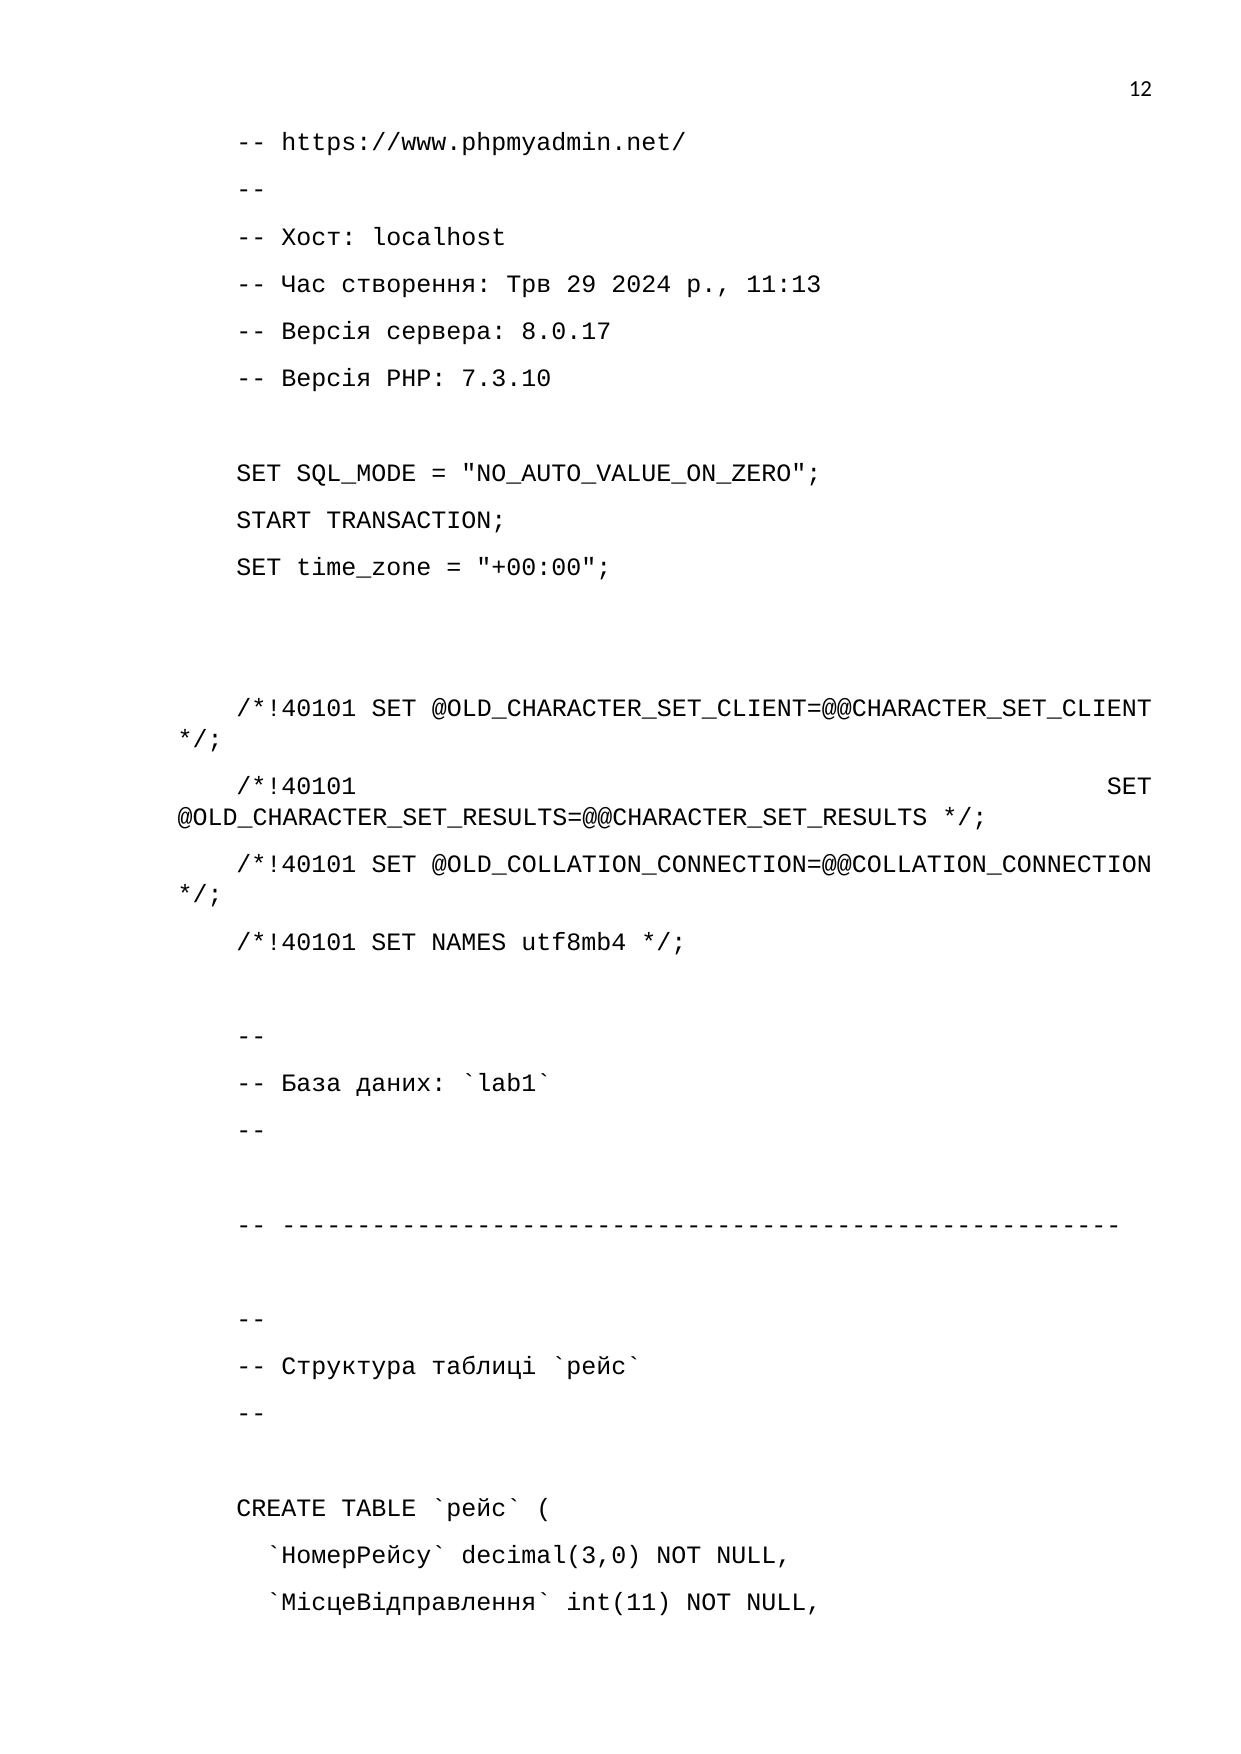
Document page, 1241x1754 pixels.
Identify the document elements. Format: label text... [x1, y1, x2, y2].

text /*!40101 SET @OLD_COLLATION_CONNECTION=@@COLLATION_CONNECTION */; [177, 851, 1152, 910]
text -- Час створення: Трв 29 2024 р., 11:13 [177, 271, 1152, 300]
text SET time_zone = "+00:00"; [177, 554, 1152, 583]
text /*!40101 SET @OLD_CHARACTER_SET_RESULTS=@@CHARACTER_SET_RESULTS */; [177, 774, 1152, 833]
text -- База даних: `lab1` [177, 1071, 1152, 1099]
text -- Версія сервера: 8.0.17 [177, 318, 1152, 347]
text -- https://www.phpmyadmin.net/ [177, 130, 1152, 158]
text -- [177, 1401, 1152, 1429]
text -- Версія PHP: 7.3.10 [177, 366, 1152, 394]
text -- [177, 1118, 1152, 1146]
text -- -------------------------------------------------------- [177, 1212, 1152, 1241]
text `МісцеВідправлення` int(11) NOT NULL, [177, 1590, 1152, 1618]
text CREATE TABLE `рейс` ( [177, 1495, 1152, 1524]
text SET SQL_MODE = "NO_AUTO_VALUE_ON_ZERO"; [177, 460, 1152, 488]
text START TRANSACTION; [177, 507, 1152, 536]
text -- Структура таблиці `рейс` [177, 1354, 1152, 1382]
text /*!40101 SET NAMES utf8mb4 */; [177, 929, 1152, 957]
text `НомерРейсу` decimal(3,0) NOT NULL, [177, 1543, 1152, 1571]
text -- [177, 1307, 1152, 1335]
text -- [177, 1023, 1152, 1052]
text -- Хост: localhost [177, 224, 1152, 252]
text -- [177, 177, 1152, 205]
text /*!40101 SET @OLD_CHARACTER_SET_CLIENT=@@CHARACTER_SET_CLIENT */; [177, 696, 1152, 755]
